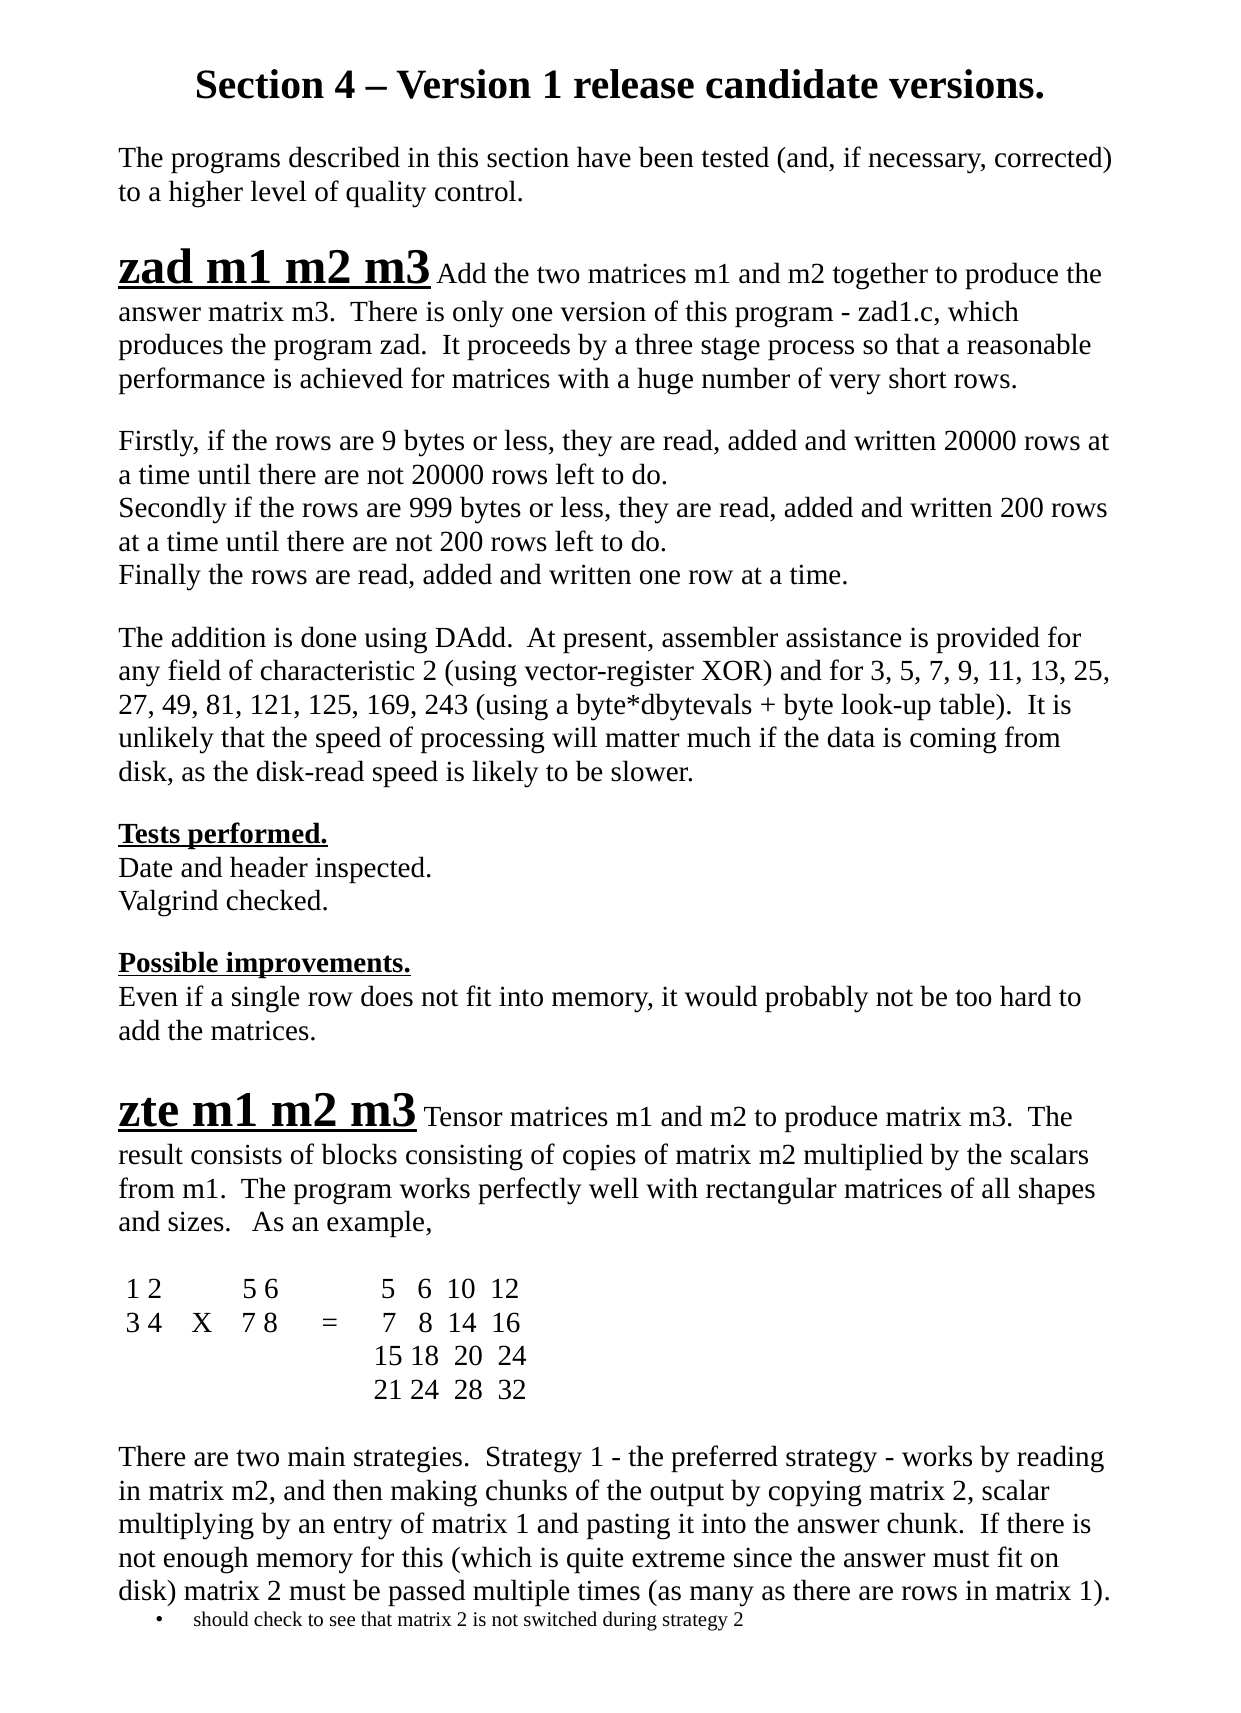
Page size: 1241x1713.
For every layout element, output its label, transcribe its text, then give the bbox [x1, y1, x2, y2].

text The addition is done using DAdd. At present, assembler assistance is provided for any field of characteristic 2 (using vector-register XOR) and for 3, 5, 7, 9, 11, 13, 25, 27, 49, 81, 121, 125, 169, 243 (using a byte*dbytevals + byte look-up table). It is unlikely that the speed of processing will matter much if the data is coming from disk, as the disk-read speed is likely to be slower. [118, 620, 1122, 787]
text 1 2 5 6 5 6 10 12 [118, 1271, 1122, 1305]
text 15 18 20 24 [118, 1338, 1122, 1372]
text Even if a single row does not fit into memory, it would probably not be too hard to add the matrices. [118, 979, 1122, 1046]
text Possible improvements. [118, 946, 1122, 979]
text Tests performed. [118, 816, 1122, 850]
text There are two main strategies. Strategy 1 - the preferred strategy - works by reading in matrix m2, and then making chunks of the output by copying matrix 2, scalar multiplying by an entry of matrix 1 and pasting it into the answer chunk. If there is not enough memory for this (which is quite extreme since the answer must fit on disk) matrix 2 must be passed multiple times (as many as there are rows in matrix 1). [118, 1439, 1122, 1607]
list should check to see that matrix 2 is not switched during strategy 2 [156, 1607, 1122, 1631]
text Valgrind checked. [118, 883, 1122, 917]
text 3 4 X 7 8 = 7 8 14 16 [118, 1305, 1122, 1338]
text 21 24 28 32 [118, 1372, 1122, 1406]
text zte m1 m2 m3 Tensor matrices m1 and m2 to produce matrix m3. The result consists of blocks consisting of copies of matrix m2 multiplied by the scalars from m1. The program works perfectly well with rectangular matrices of all shapes and sizes. As an example, [118, 1080, 1122, 1238]
text The programs described in this section have been tested (and, if necessary, corrected) to a higher level of quality control. [118, 141, 1122, 208]
text Secondly if the rows are 999 bytes or less, they are read, added and written 200 rows at a time until there are not 200 rows left to do. [118, 490, 1122, 557]
text Finally the rows are read, added and written one row at a time. [118, 557, 1122, 591]
text Firstly, if the rows are 9 bytes or less, they are read, added and written 20000 rows at a time until there are not 20000 rows left to do. [118, 423, 1122, 490]
text Section 4 – Version 1 release candidate versions. [118, 59, 1122, 107]
text zad m1 m2 m3 Add the two matrices m1 and m2 together to produce the answer matrix m3. There is only one version of this program - zad1.c, which produces the program zad. It proceeds by a three stage process so that a reasonable performance is achieved for matrices with a huge number of very short rows. [118, 236, 1122, 394]
text Date and header inspected. [118, 850, 1122, 883]
